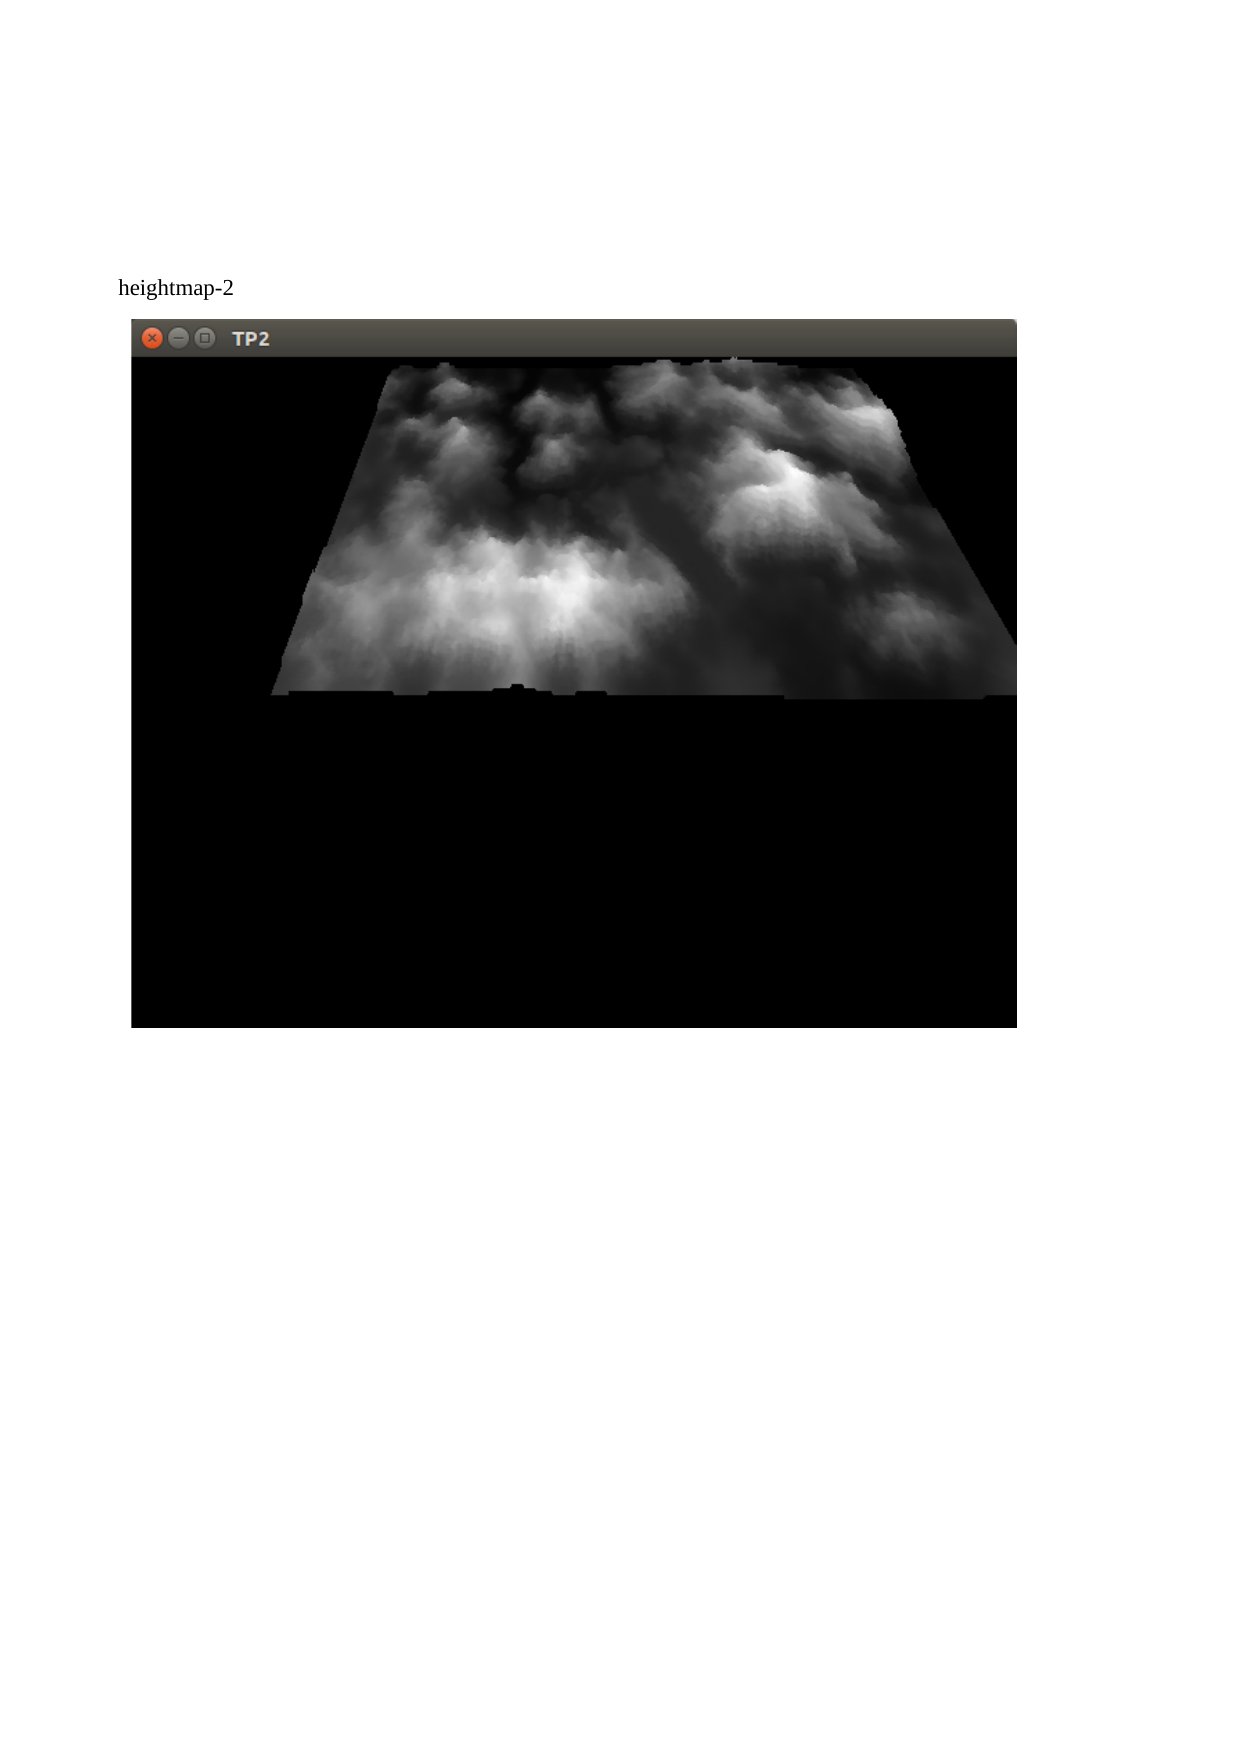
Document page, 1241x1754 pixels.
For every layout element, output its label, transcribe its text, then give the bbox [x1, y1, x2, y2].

text heightmap-2 [118, 274, 1122, 300]
picture [131, 319, 1017, 1028]
